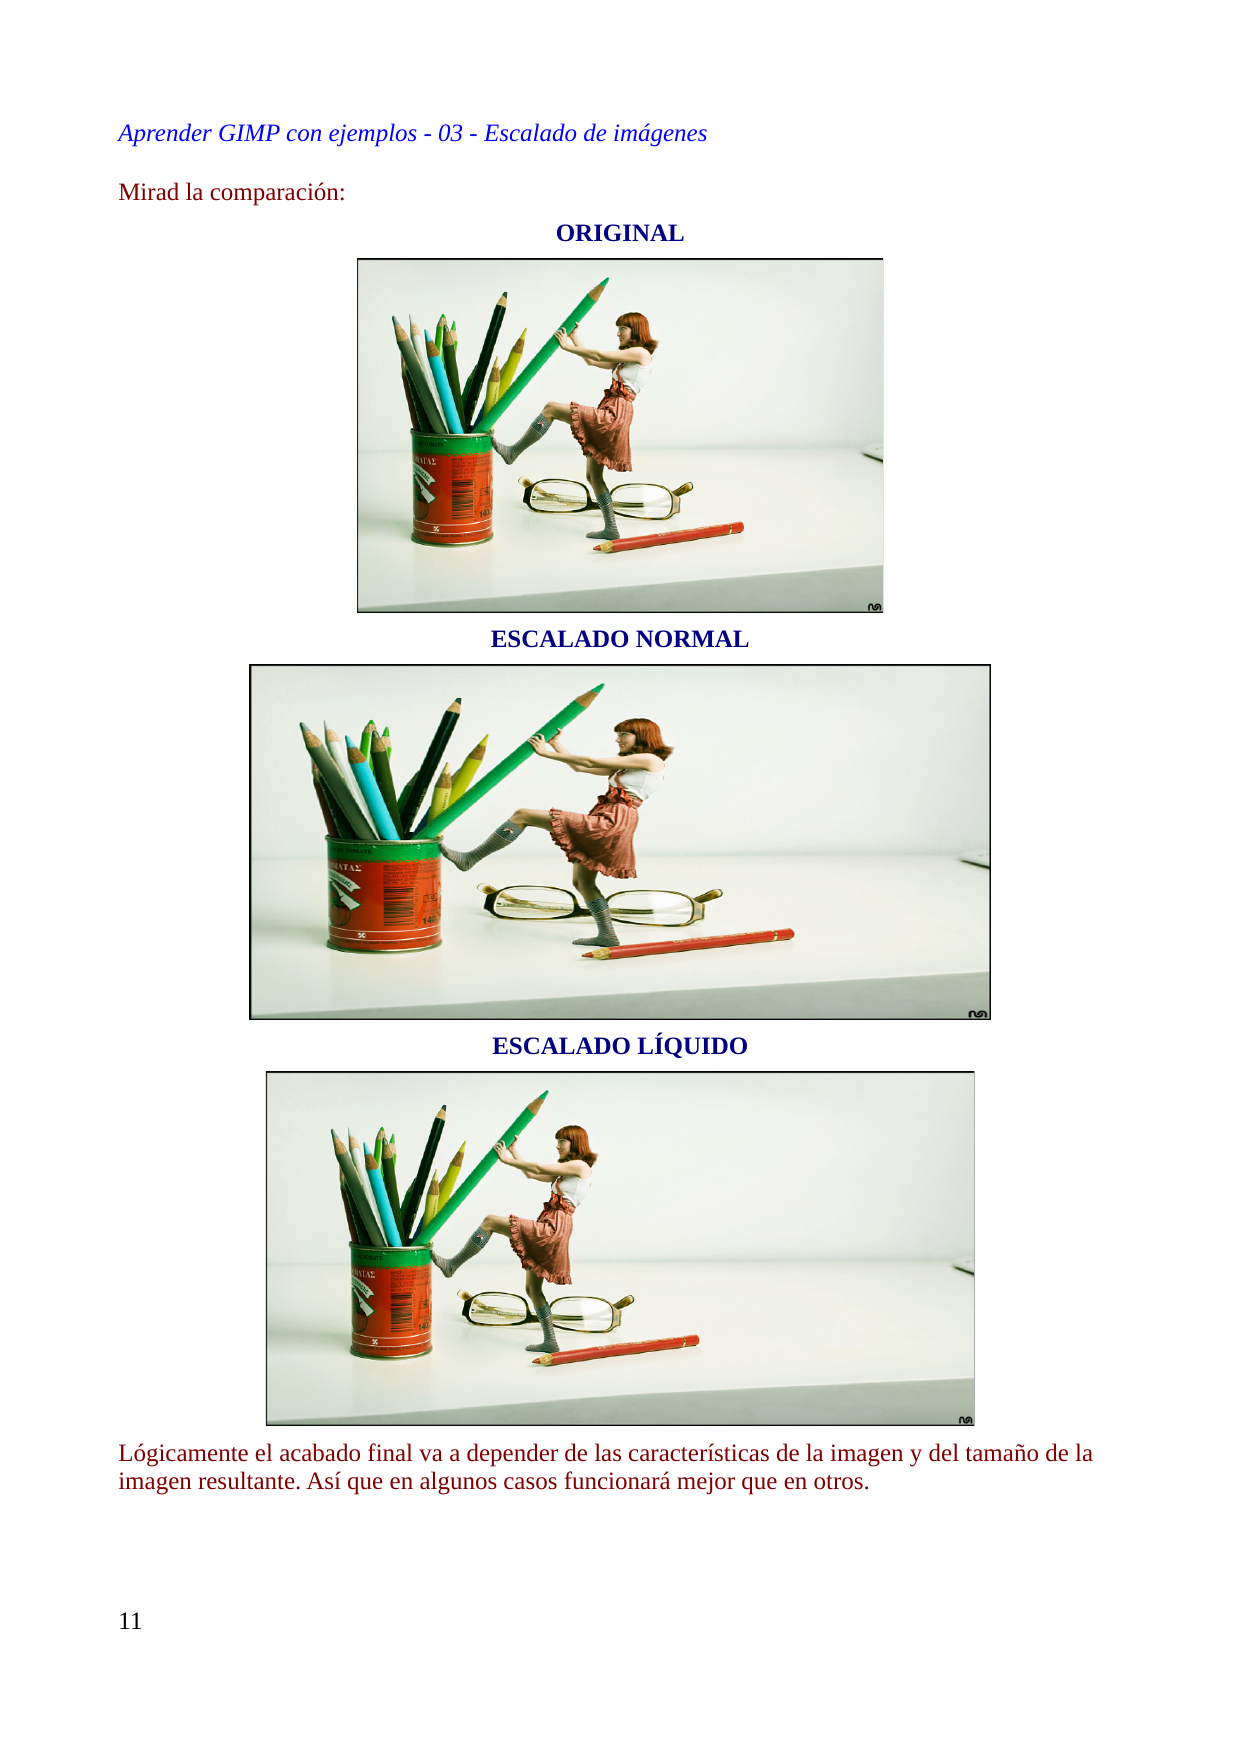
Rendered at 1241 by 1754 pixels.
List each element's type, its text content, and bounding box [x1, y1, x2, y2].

text ESCALADO NORMAL [118, 624, 1122, 653]
picture [249, 664, 991, 1020]
text ESCALADO LÍQUIDO [118, 1031, 1122, 1060]
text ORIGINAL [118, 218, 1122, 246]
text Mirad la comparación: [118, 177, 1122, 206]
text Lógicamente el acabado final va a depender de las características de la imagen y del tamaño de la imagen resultante. Así que en algunos casos funcionará mejor que en otros. [118, 1438, 1122, 1495]
picture [265, 1071, 975, 1426]
picture [357, 258, 884, 613]
